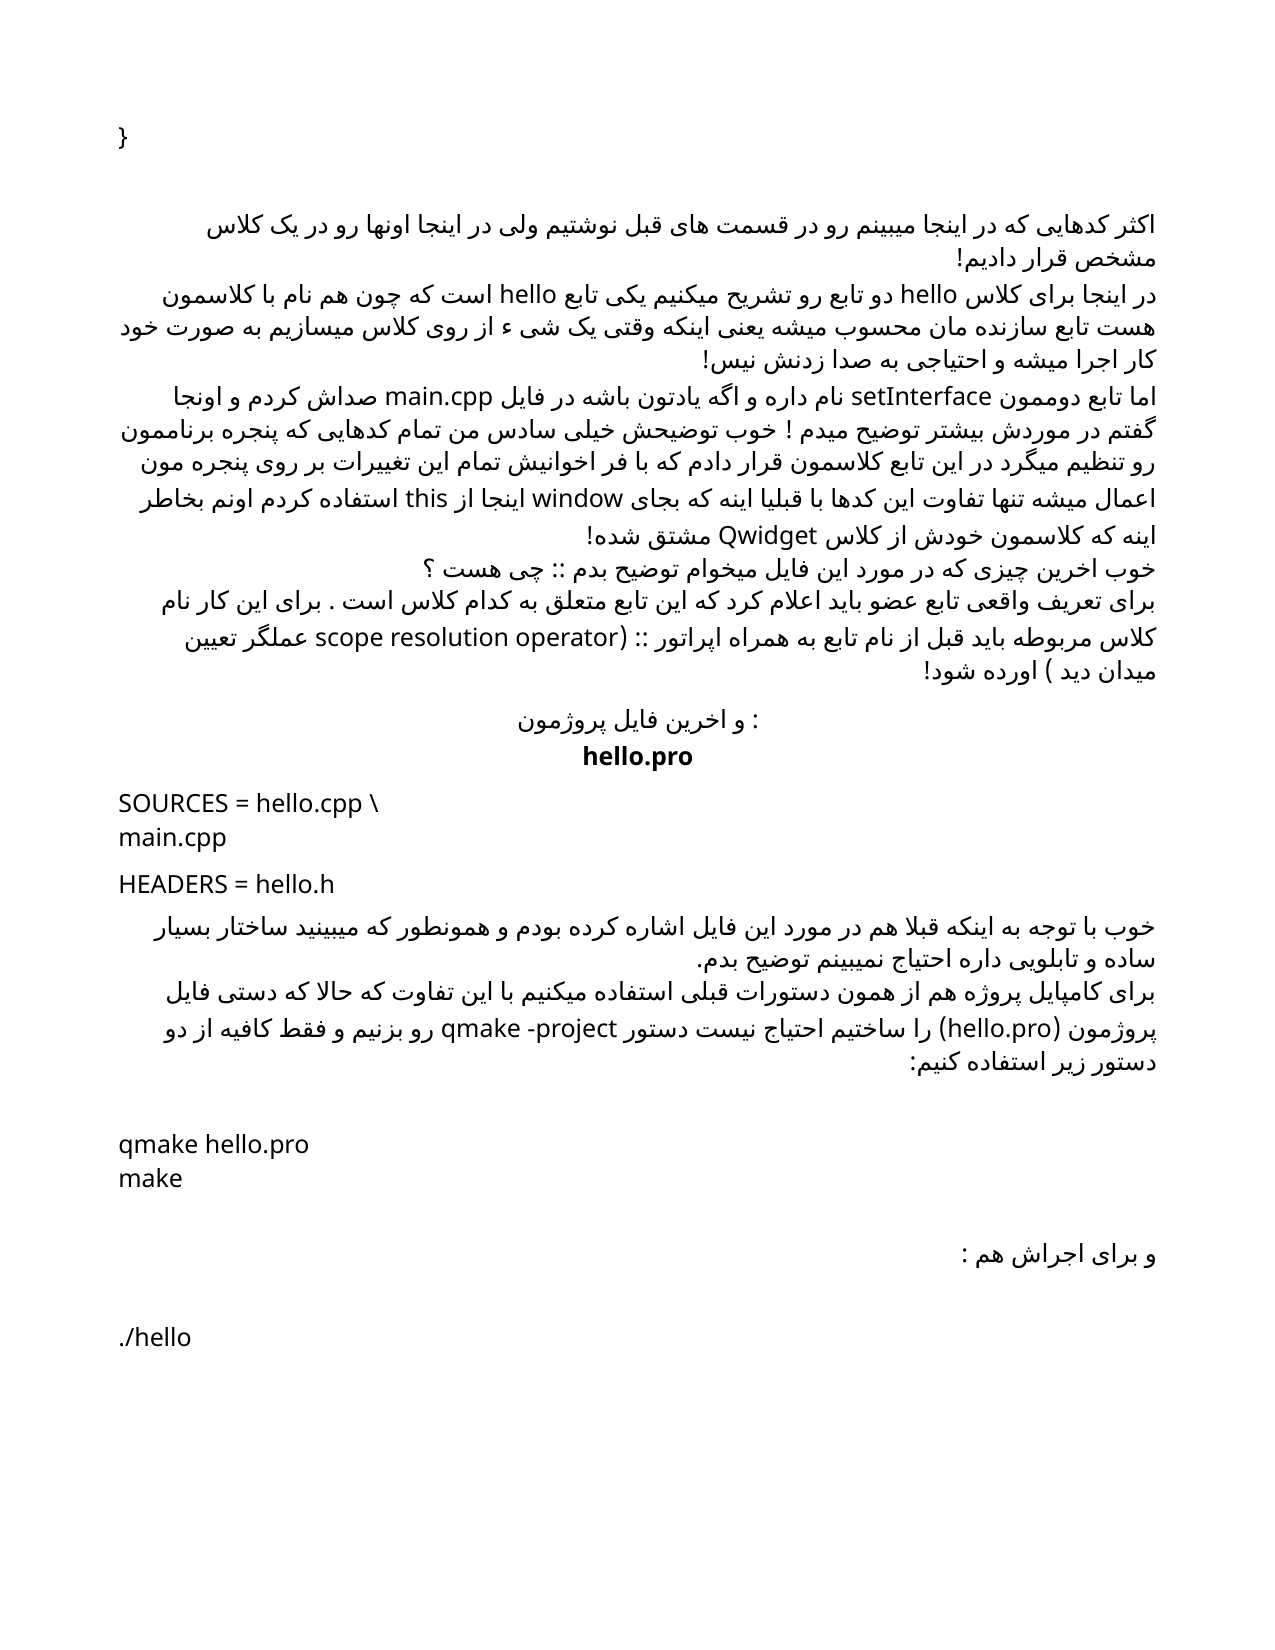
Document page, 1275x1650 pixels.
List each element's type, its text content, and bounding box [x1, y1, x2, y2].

text اکثر کدهایی که در اینجا میبینم رو در قسمت های قبل نوشتیم ولی در اینجا اونها رو در یک کلاس مشخص قرار دادیم! در اینجا برای کلاس hello دو تابع رو تشریح میکنیم یکی تابع hello است که چون هم نام با کلاسمون هست تابع سازنده مان محسوب میشه یعنی اینکه وقتی یک شی ء از روی کلاس میسازیم به صورت خود کار اجرا میشه و احتیاجی به صدا زدنش نیس! اما تابع دوممون setInterface نام داره و اگه یادتون باشه در فایل main.cpp صداش کردم و اونجا گفتم در موردش بیشتر توضیح میدم ! خوب توضیحش خیلی سادس من تمام کدهایی که پنجره برناممون رو تنظیم میگرد در این تابع کلاسمون قرار دادم که با فر اخوانیش تمام این تغییرات بر روی پنجره مون اعمال میشه تنها تفاوت این کدها با قبلیا اینه که بجای window اینجا از this استفاده کردم اونم بخاطر اینه که کلاسمون خودش از کلاس Qwidget مشتق شده! خوب اخرین چیزی که در مورد این فایل میخوام توضیح بدم :: چی هست ؟ برای تعریف واقعی تابع عضو باید اعلام کرد که این تابع متعلق به کدام کلاس است . برای این کار نام کلاس مربوطه باید قبل از نام تابع به همراه اپراتور :: (scope resolution operator عملگر تعیین میدان دید ) اورده شود! [118, 211, 1157, 689]
text و برای اجراش هم : [118, 1207, 1157, 1273]
text HEADERS = hello.h [118, 866, 1157, 900]
text } [118, 118, 1157, 152]
text qmake hello.pro make [118, 1093, 1157, 1195]
text SOURCES = hello.cpp \ main.cpp [118, 786, 1157, 854]
text ./hello [118, 1285, 1157, 1353]
text و اخرین فایل پروژمون : hello.pro [118, 702, 1157, 773]
text خوب با توجه به اینکه قبلا هم در مورد این فایل اشاره کرده بودم و همونطور که میبینید ساختار بسیار ساده و تابلویی داره احتیاج نمیبینم توضیح بدم. برای کامپایل پروژه هم از همون دستورات قبلی استفاده میکنیم با این تفاوت که حالا که دستی فایل پروژمون (hello.pro) را ساختیم احتیاج نیست دستور qmake -project رو بزنیم و فقط کافیه از دو دستور زیر استفاده کنیم: [118, 913, 1157, 1080]
